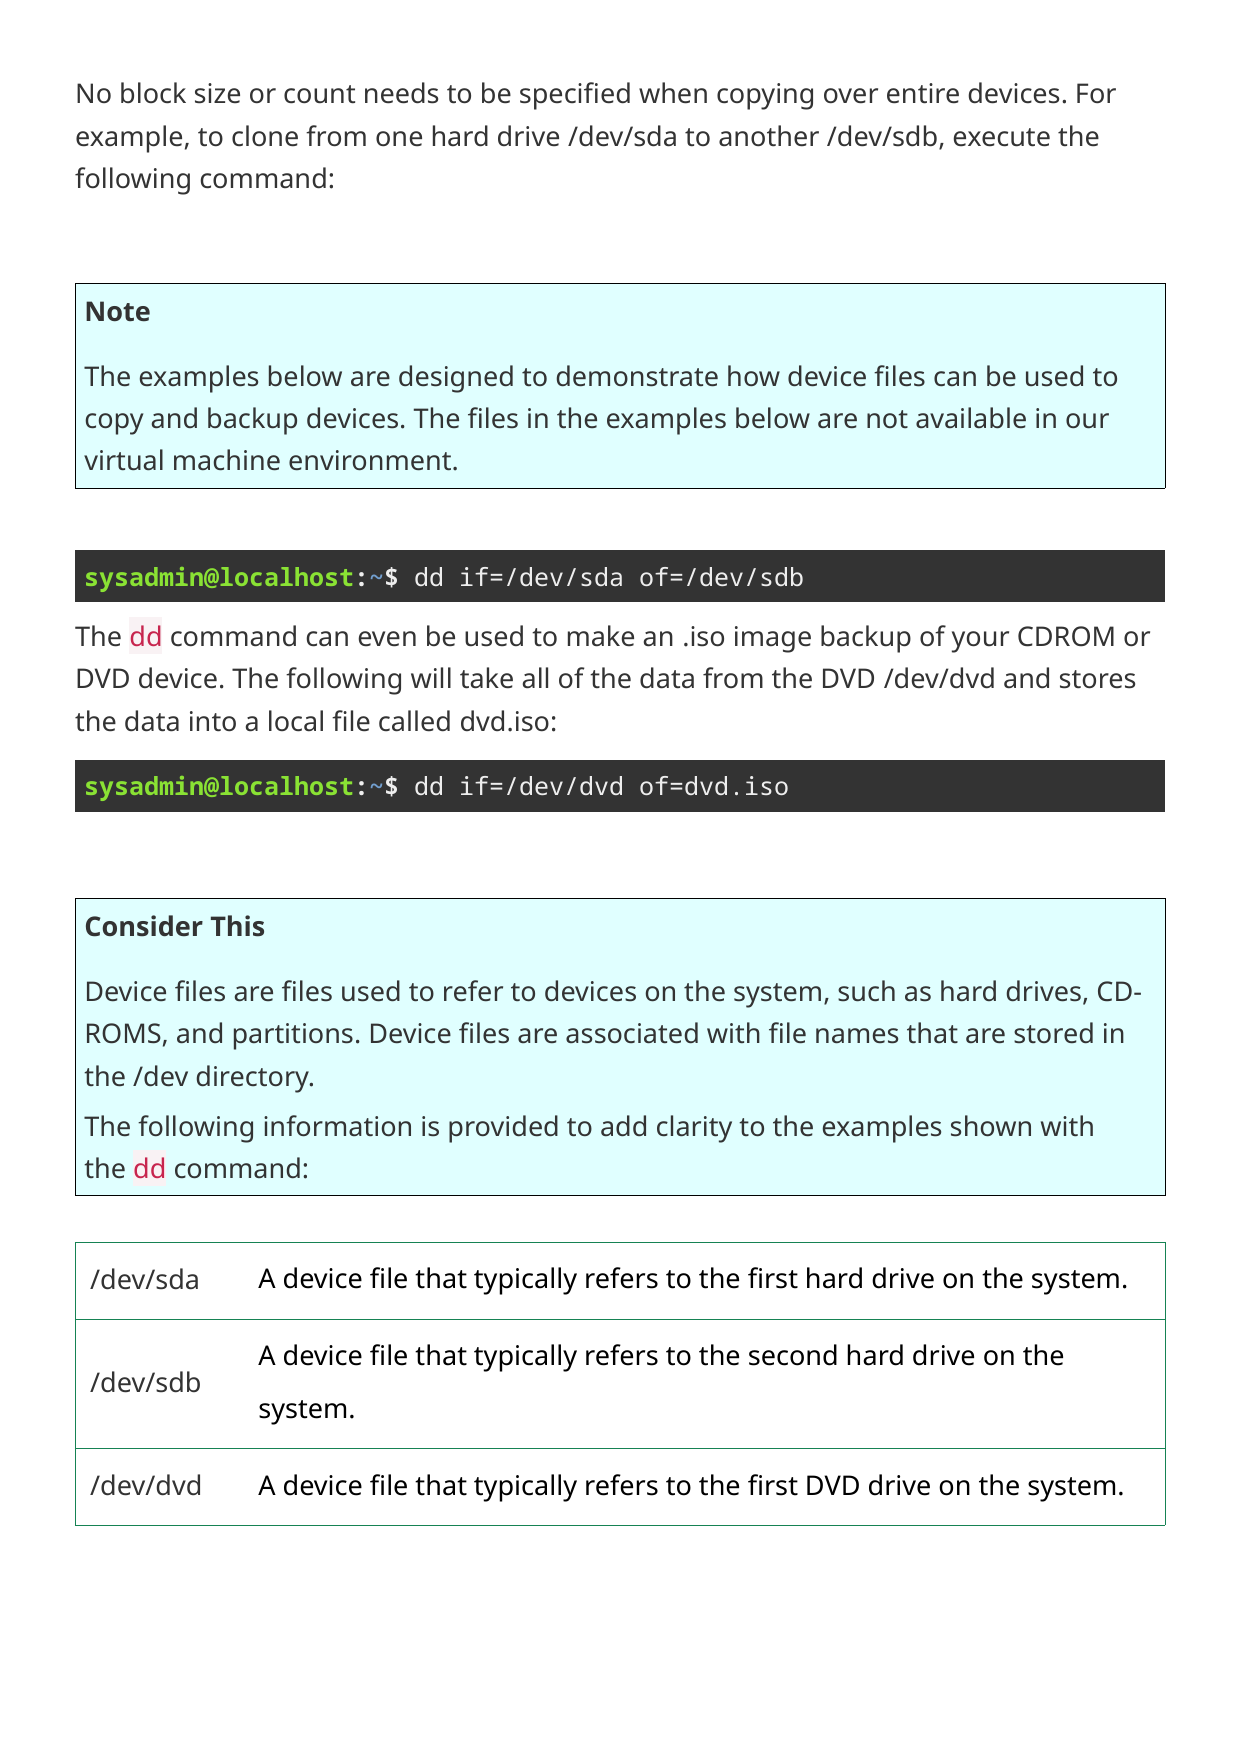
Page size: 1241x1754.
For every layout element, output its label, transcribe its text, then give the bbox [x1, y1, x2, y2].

text The examples below are designed to demonstrate how device files can be used to copy and backup devices. The files in the examples below are not available in our virtual machine environment. [76, 348, 1165, 488]
text Device files are files used to refer to devices on the system, such as hard drives, CD-ROMS, and partitions. Device files are associated with file names that are stored in the /dev directory. [76, 963, 1165, 1094]
text The following information is provided to add clarity to the examples shown with the dd command: [76, 1098, 1165, 1195]
text sysadmin@localhost:~$ dd if=/dev/sda of=/dev/sdb [75, 550, 1165, 602]
table_cell /dev/sdb [76, 1320, 243, 1448]
table_header /dev/sda [76, 1243, 243, 1319]
text The dd command can even be used to make an .iso image backup of your CDROM or DVD device. The following will take all of the data from the DVD /dev/dvd and stores the data into a local file called dvd.iso: [75, 617, 1165, 739]
text sysadmin@localhost:~$ dd if=/dev/dvd of=dvd.iso [75, 760, 1165, 812]
table_cell /dev/dvd [76, 1449, 243, 1525]
text No block size or count needs to be specified when copying over entire devices. For example, to clone from one hard drive /dev/sda to another /dev/sdb, execute the following command: [75, 75, 1165, 197]
table_header A device file that typically refers to the first hard drive on the system. [243, 1243, 1165, 1319]
text Note [76, 284, 1165, 329]
text Consider This [76, 899, 1165, 944]
table_cell A device file that typically refers to the first DVD drive on the system. [243, 1449, 1165, 1525]
table_cell A device file that typically refers to the second hard drive on the system. [243, 1320, 1165, 1448]
